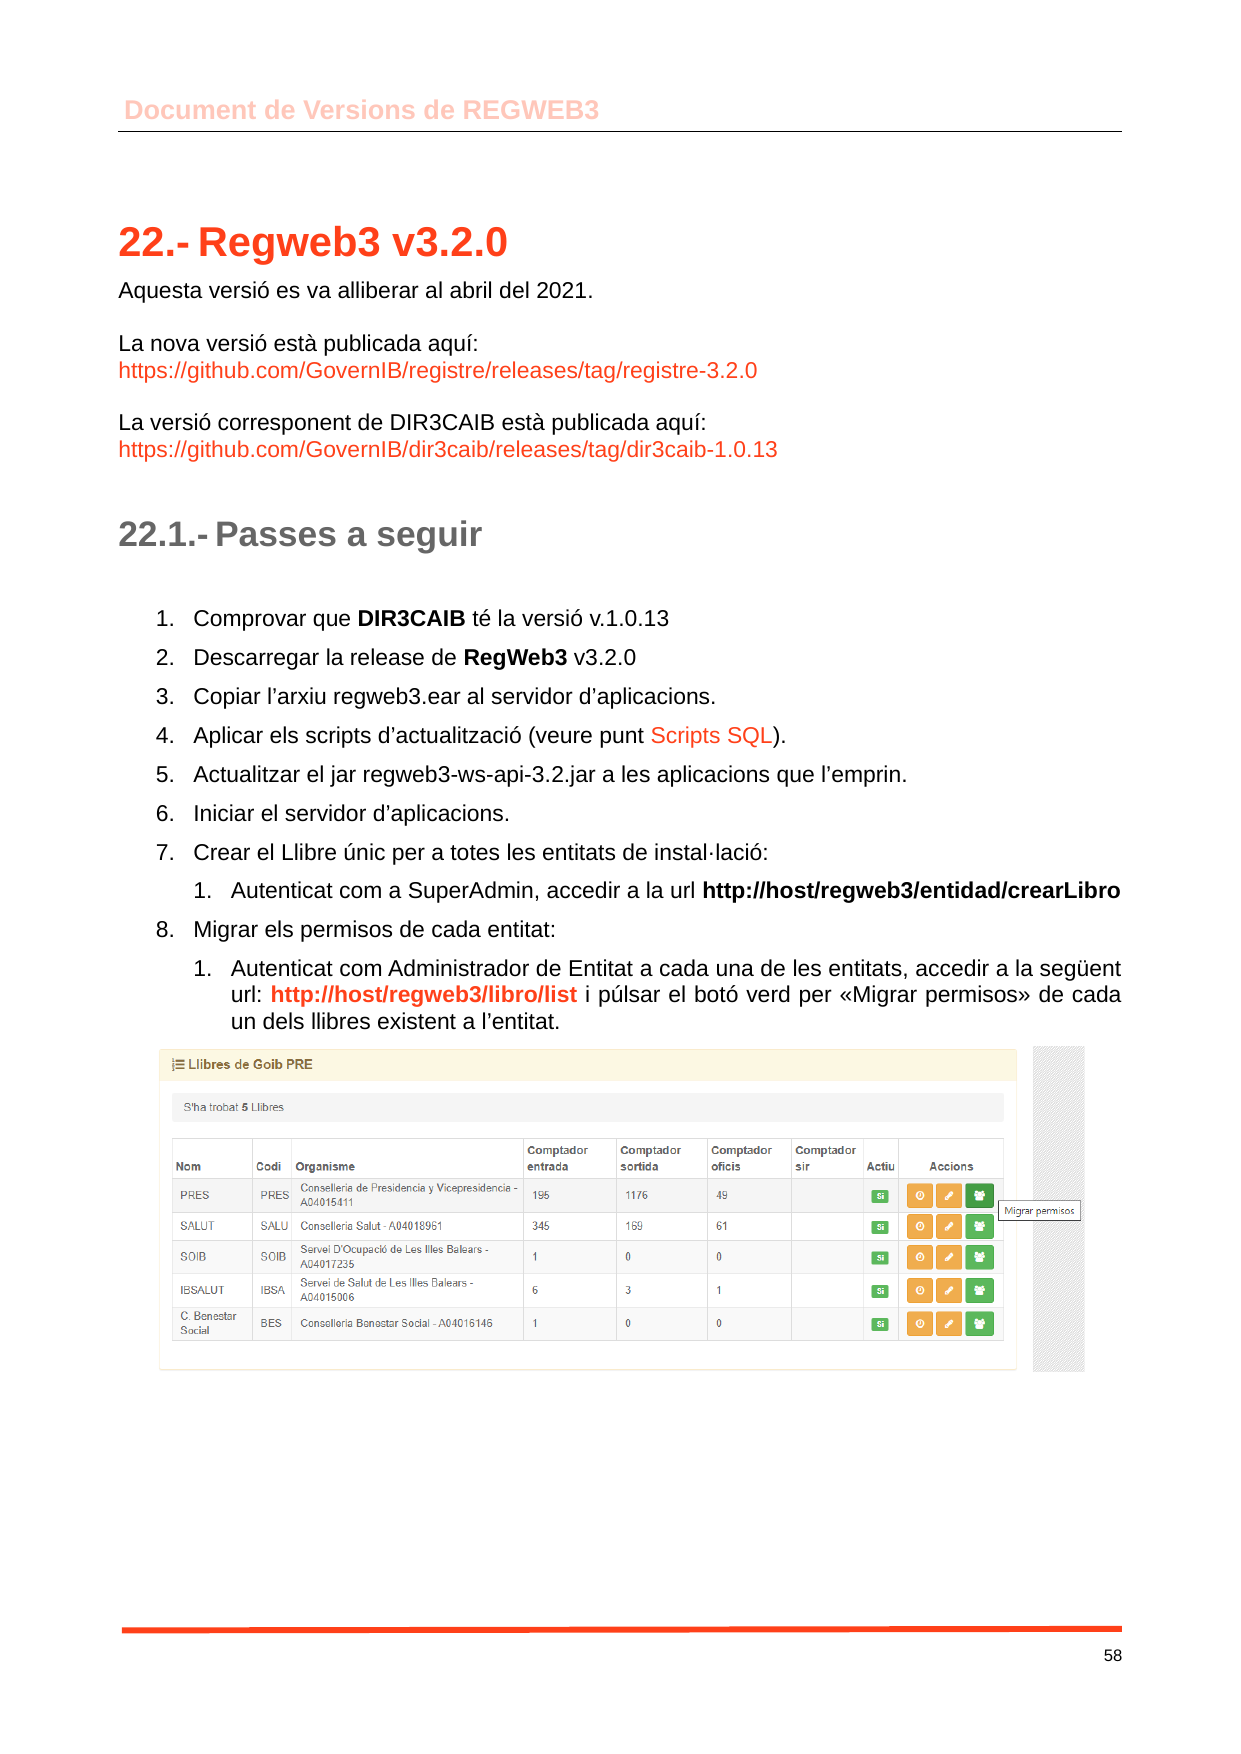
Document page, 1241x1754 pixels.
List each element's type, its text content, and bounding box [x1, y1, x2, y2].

text https://github.com/GovernIB/dir3caib/releases/tag/dir3caib-1.0.13 [118, 436, 1122, 462]
list Iniciar el servidor d’aplicacions. [156, 800, 1122, 826]
list Copiar l’arxiu regweb3.ear al servidor d’aplicacions. [156, 683, 1122, 709]
subtitle Passes a seguir [118, 513, 1122, 554]
text La versió corresponent de DIR3CAIB està publicada aquí: [118, 409, 1122, 436]
list Migrar els permisos de cada entitat: [156, 916, 1122, 943]
text Aquesta versió es va alliberar al abril del 2021. [118, 277, 1122, 304]
list Actualitzar el jar regweb3-ws-api-3.2.jar a les aplicacions que l’emprin. [156, 761, 1122, 787]
text La nova versió està publicada aquí: [118, 330, 1122, 357]
list Autenticat com a SuperAdmin, accedir a la url http://host/regweb3/entidad/crearLibro [193, 877, 1122, 904]
text https://github.com/GovernIB/registre/releases/tag/registre-3.2.0 [118, 357, 1122, 383]
subtitle Regweb3 v3.2.0 [118, 217, 1122, 265]
list Descarregar la release de RegWeb3 v3.2.0 [156, 644, 1122, 671]
list Crear el Llibre únic per a totes les entitats de instal·lació: [156, 838, 1122, 865]
list Comprovar que DIR3CAIB té la versió v.1.0.13 [156, 605, 1122, 632]
list Aplicar els scripts d’actualització (veure punt Scripts SQL). [156, 722, 1122, 748]
list Autenticat com Administrador de Entitat a cada una de les entitats, accedir a la següent url: http://host/regweb3/libro/list i púlsar el botó verd per «Migrar permisos» de cada un dels llibres existent a l’entitat. [193, 955, 1122, 1034]
picture [155, 1046, 1085, 1372]
